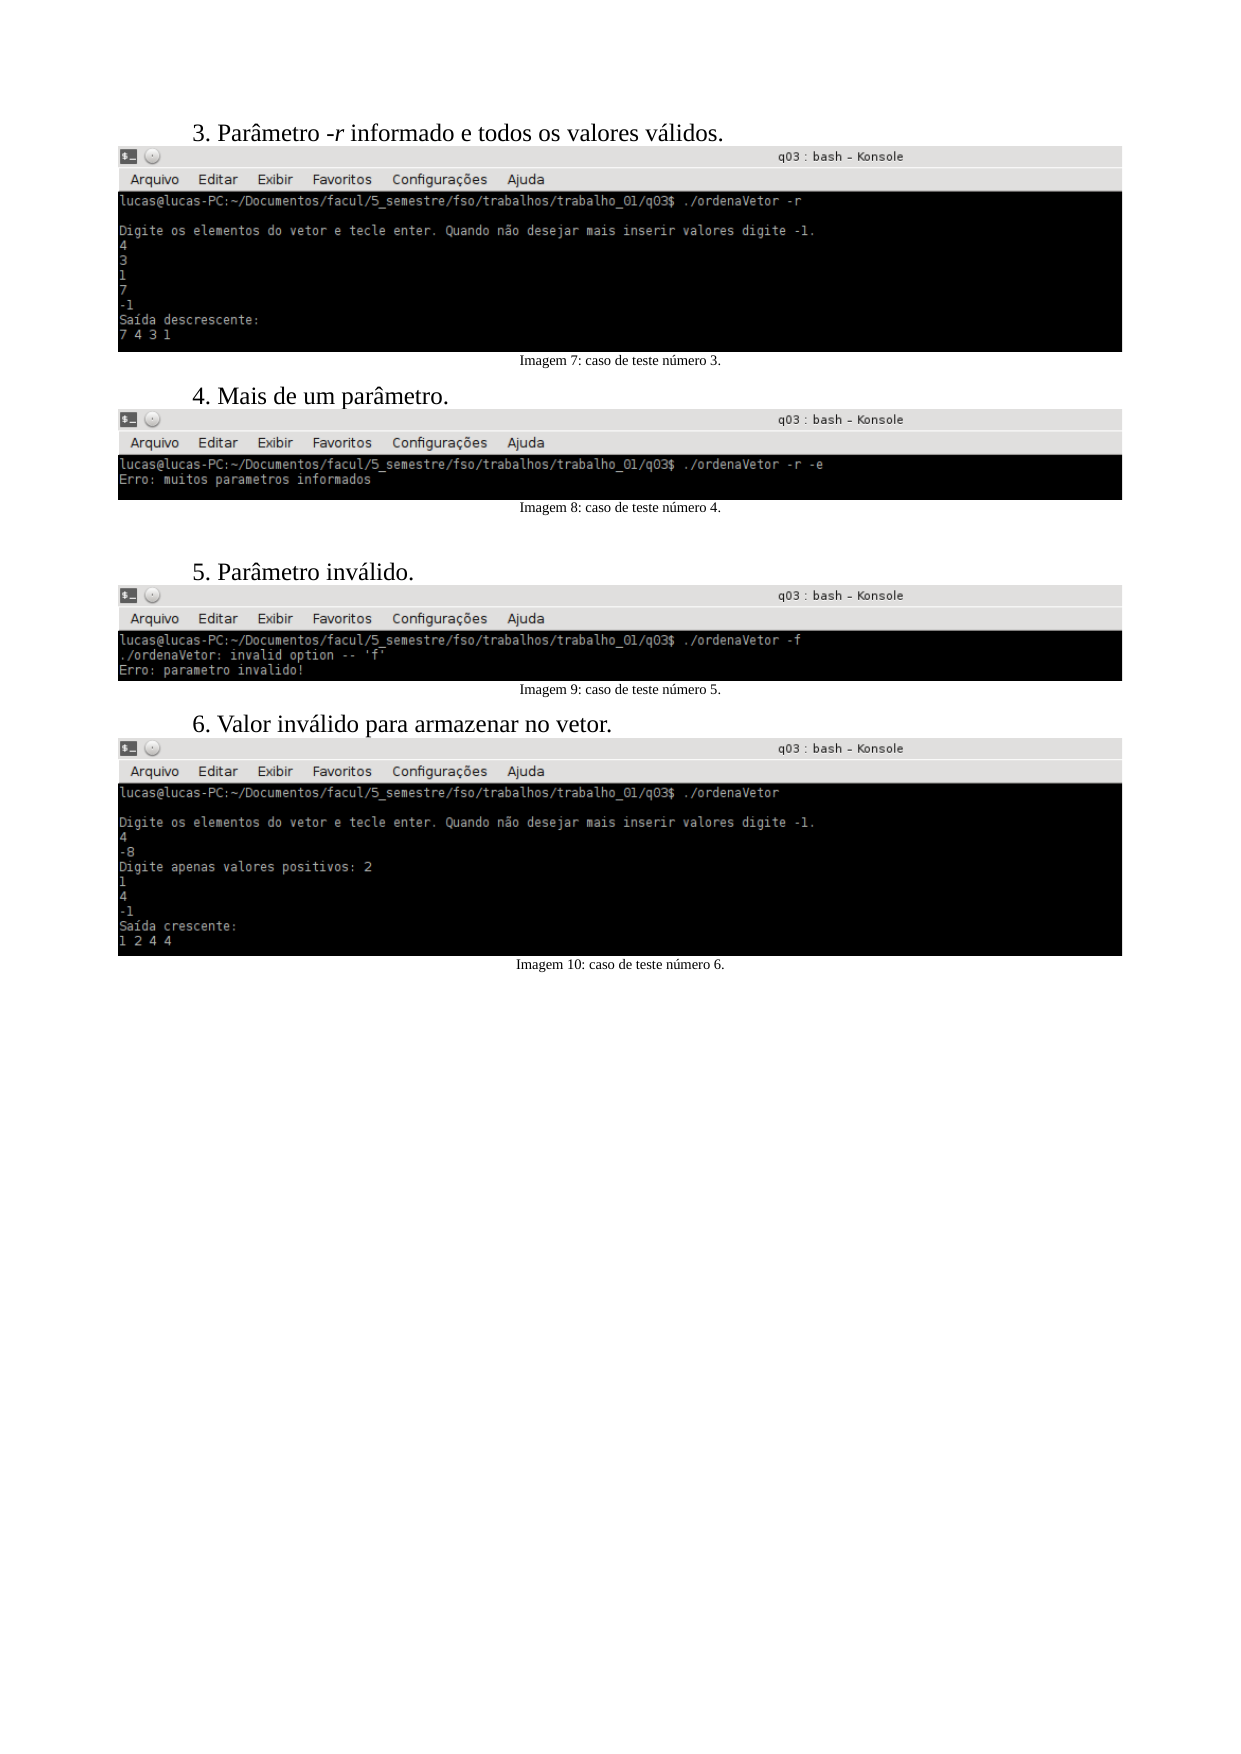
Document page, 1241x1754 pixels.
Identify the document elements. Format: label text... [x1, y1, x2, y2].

text 5. Parâmetro inválido. [118, 557, 1122, 585]
picture [118, 585, 1123, 681]
text Imagem 9: caso de teste número 5. [118, 681, 1122, 709]
text 6. Valor inválido para armazenar no vetor. [118, 709, 1122, 738]
picture [118, 409, 1123, 500]
picture [118, 146, 1123, 352]
text Imagem 8: caso de teste número 4. [118, 500, 1122, 528]
text 3. Parâmetro -r informado e todos os valores válidos. [118, 118, 1122, 146]
text 4. Mais de um parâmetro. [118, 381, 1122, 409]
text Imagem 10: caso de teste número 6. [118, 956, 1122, 985]
picture [118, 738, 1123, 956]
text Imagem 7: caso de teste número 3. [118, 352, 1122, 381]
